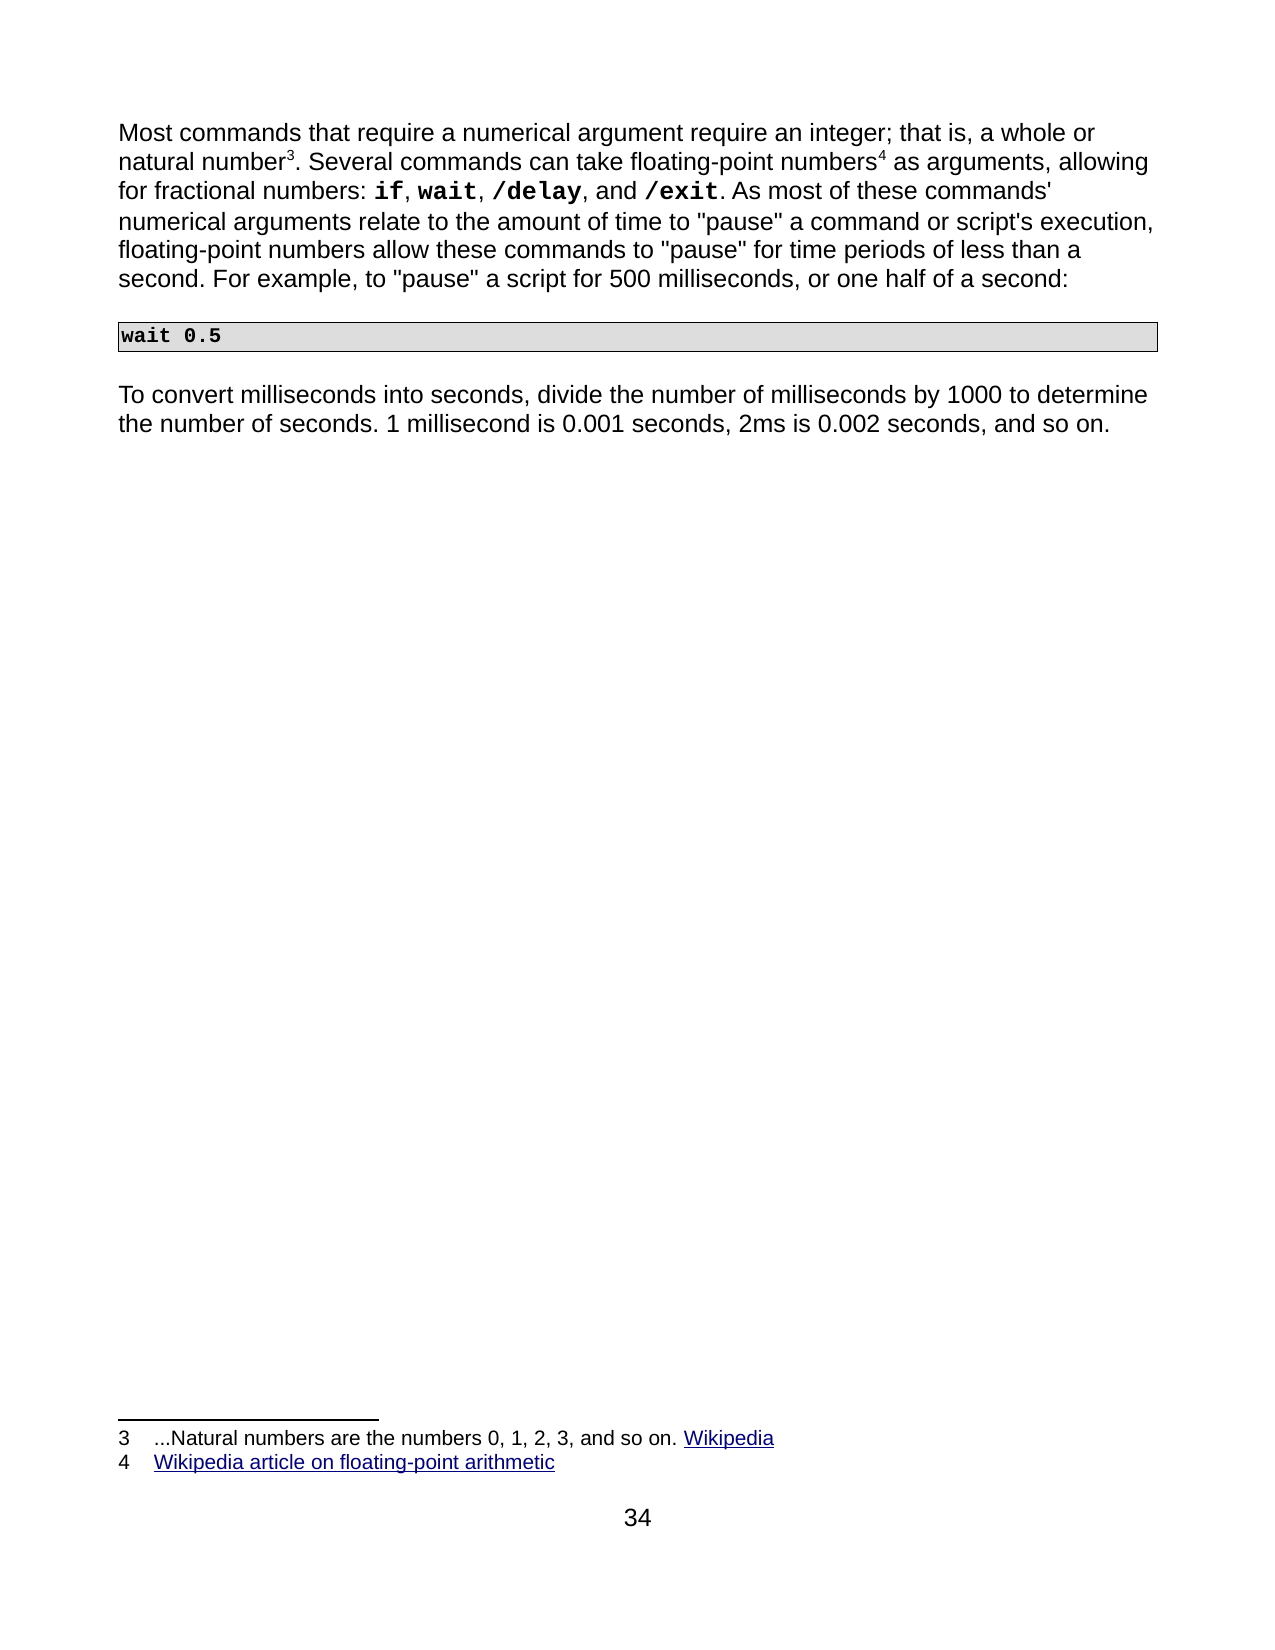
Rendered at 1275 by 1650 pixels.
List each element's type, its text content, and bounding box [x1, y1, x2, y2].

text To convert milliseconds into seconds, divide the number of milliseconds by 1000 to determine the number of seconds. 1 millisecond is 0.001 seconds, 2ms is 0.002 seconds, and so on. [118, 380, 1157, 438]
text Most commands that require a numerical argument require an integer; that is, a whole or natural number. Several commands can take floating-point numbers as arguments, allowing for fractional numbers: if, wait, /delay, and /exit. As most of these commands' numerical arguments relate to the amount of time to "pause" a command or script's execution, floating-point numbers allow these commands to "pause" for time periods of less than a second. For example, to "pause" a script for 500 milliseconds, or one half of a second: [118, 118, 1157, 322]
text Wikipedia article on floating-point arithmetic [118, 1450, 1157, 1474]
text ...Natural numbers are the numbers 0, 1, 2, 3, and so on. Wikipedia [118, 1426, 1157, 1450]
table_header wait 0.5 [119, 323, 1157, 351]
